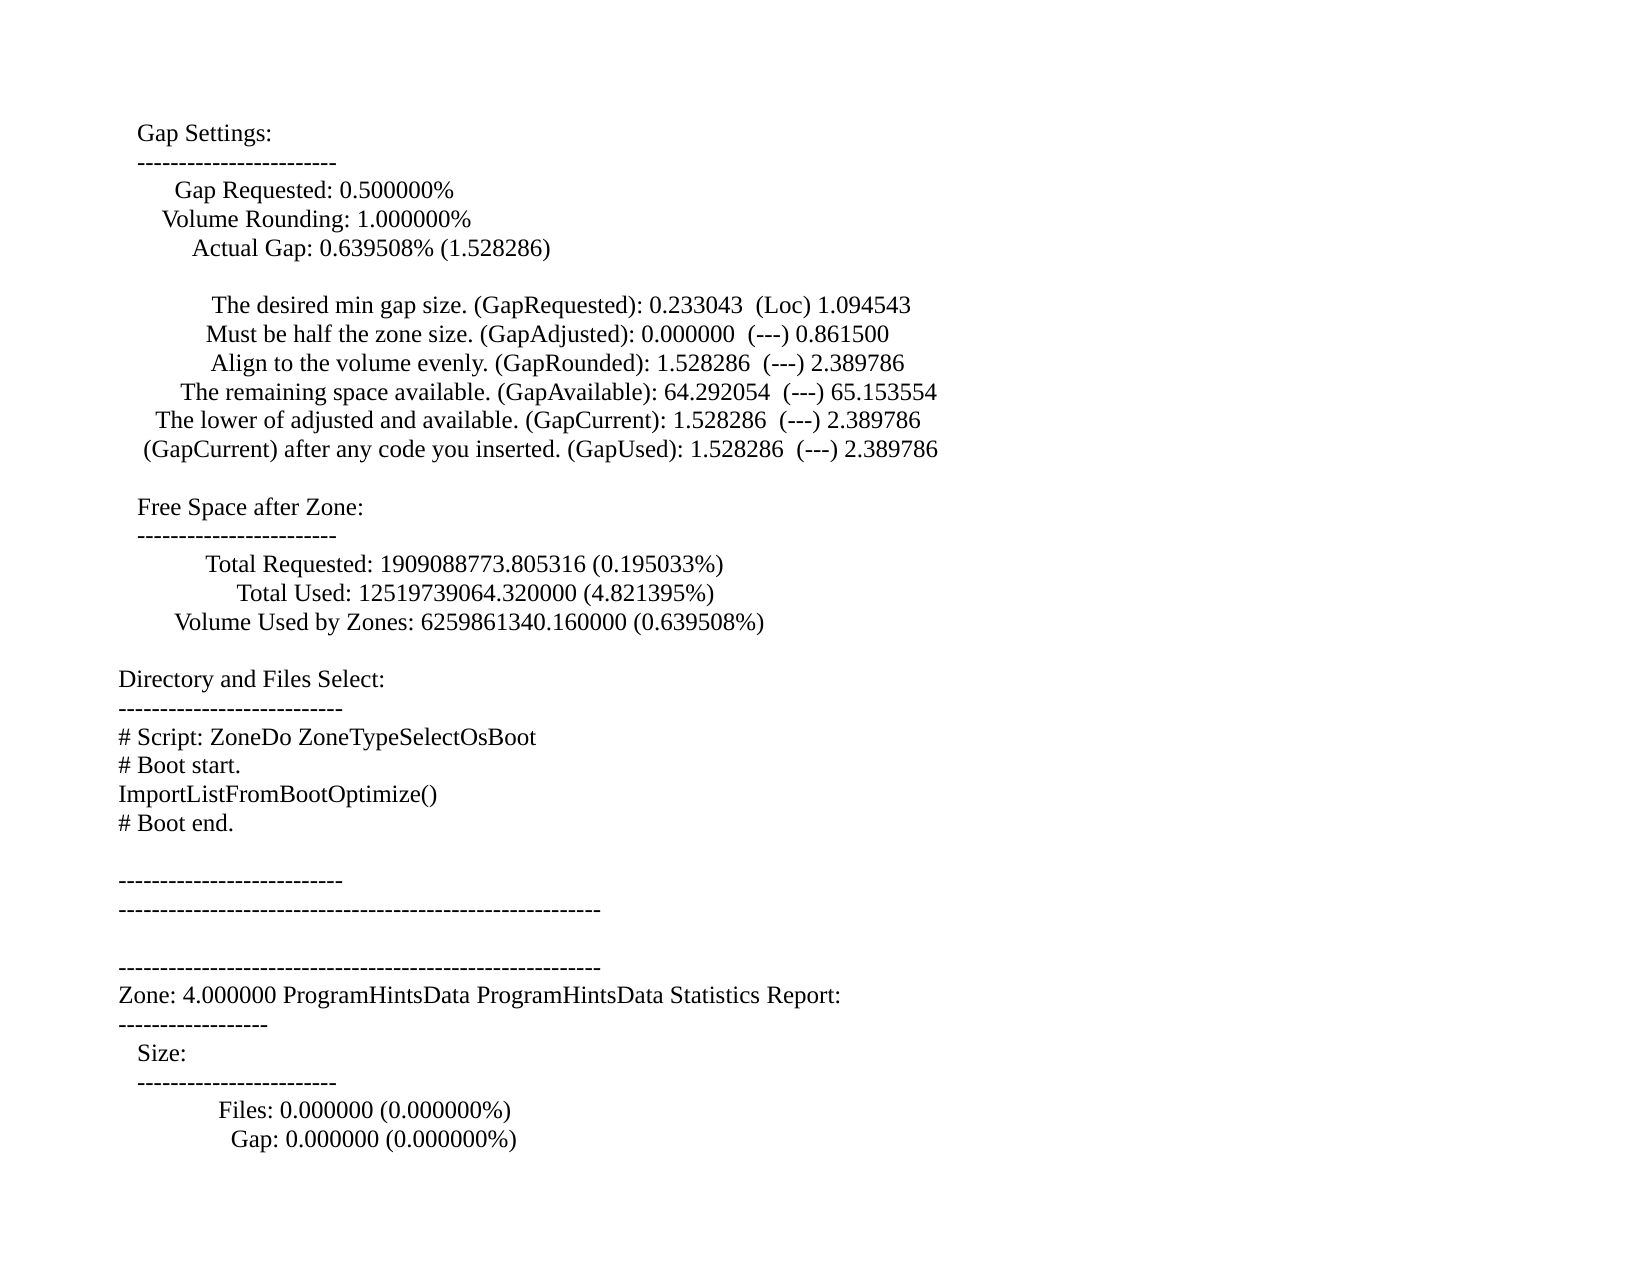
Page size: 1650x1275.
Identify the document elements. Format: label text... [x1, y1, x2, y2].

text ---------------------------------------------------------- [118, 894, 1532, 923]
text ------------------------ [118, 147, 1532, 176]
text ------------------ [118, 1009, 1532, 1038]
text Directory and Files Select: [118, 664, 1532, 693]
text (GapCurrent) after any code you inserted. (GapUsed): 1.528286 (---) 2.389786 [118, 434, 1532, 463]
text ------------------------ [118, 521, 1532, 549]
text Must be half the zone size. (GapAdjusted): 0.000000 (---) 0.861500 [118, 319, 1532, 348]
text The remaining space available. (GapAvailable): 64.292054 (---) 65.153554 [118, 377, 1532, 406]
text Total Used: 12519739064.320000 (4.821395%) [118, 578, 1532, 607]
text Volume Used by Zones: 6259861340.160000 (0.639508%) [118, 607, 1532, 636]
text Gap: 0.000000 (0.000000%) [118, 1124, 1532, 1153]
text Total Requested: 1909088773.805316 (0.195033%) [118, 549, 1532, 578]
text The desired min gap size. (GapRequested): 0.233043 (Loc) 1.094543 [118, 291, 1532, 319]
text ------------------------ [118, 1067, 1532, 1096]
text --------------------------- [118, 866, 1532, 894]
text Free Space after Zone: [118, 492, 1532, 521]
text Gap Requested: 0.500000% [118, 176, 1532, 204]
text ---------------------------------------------------------- [118, 952, 1532, 981]
text # Boot start. [118, 751, 1532, 779]
text Align to the volume evenly. (GapRounded): 1.528286 (---) 2.389786 [118, 348, 1532, 377]
text The lower of adjusted and available. (GapCurrent): 1.528286 (---) 2.389786 [118, 406, 1532, 434]
text --------------------------- [118, 693, 1532, 722]
text # Script: ZoneDo ZoneTypeSelectOsBoot [118, 722, 1532, 751]
text # Boot end. [118, 808, 1532, 837]
text Gap Settings: [118, 118, 1532, 147]
text Volume Rounding: 1.000000% [118, 204, 1532, 233]
text Size: [118, 1038, 1532, 1067]
text ImportListFromBootOptimize() [118, 779, 1532, 808]
text Files: 0.000000 (0.000000%) [118, 1096, 1532, 1124]
text Actual Gap: 0.639508% (1.528286) [118, 233, 1532, 262]
text Zone: 4.000000 ProgramHintsData ProgramHintsData Statistics Report: [118, 981, 1532, 1009]
